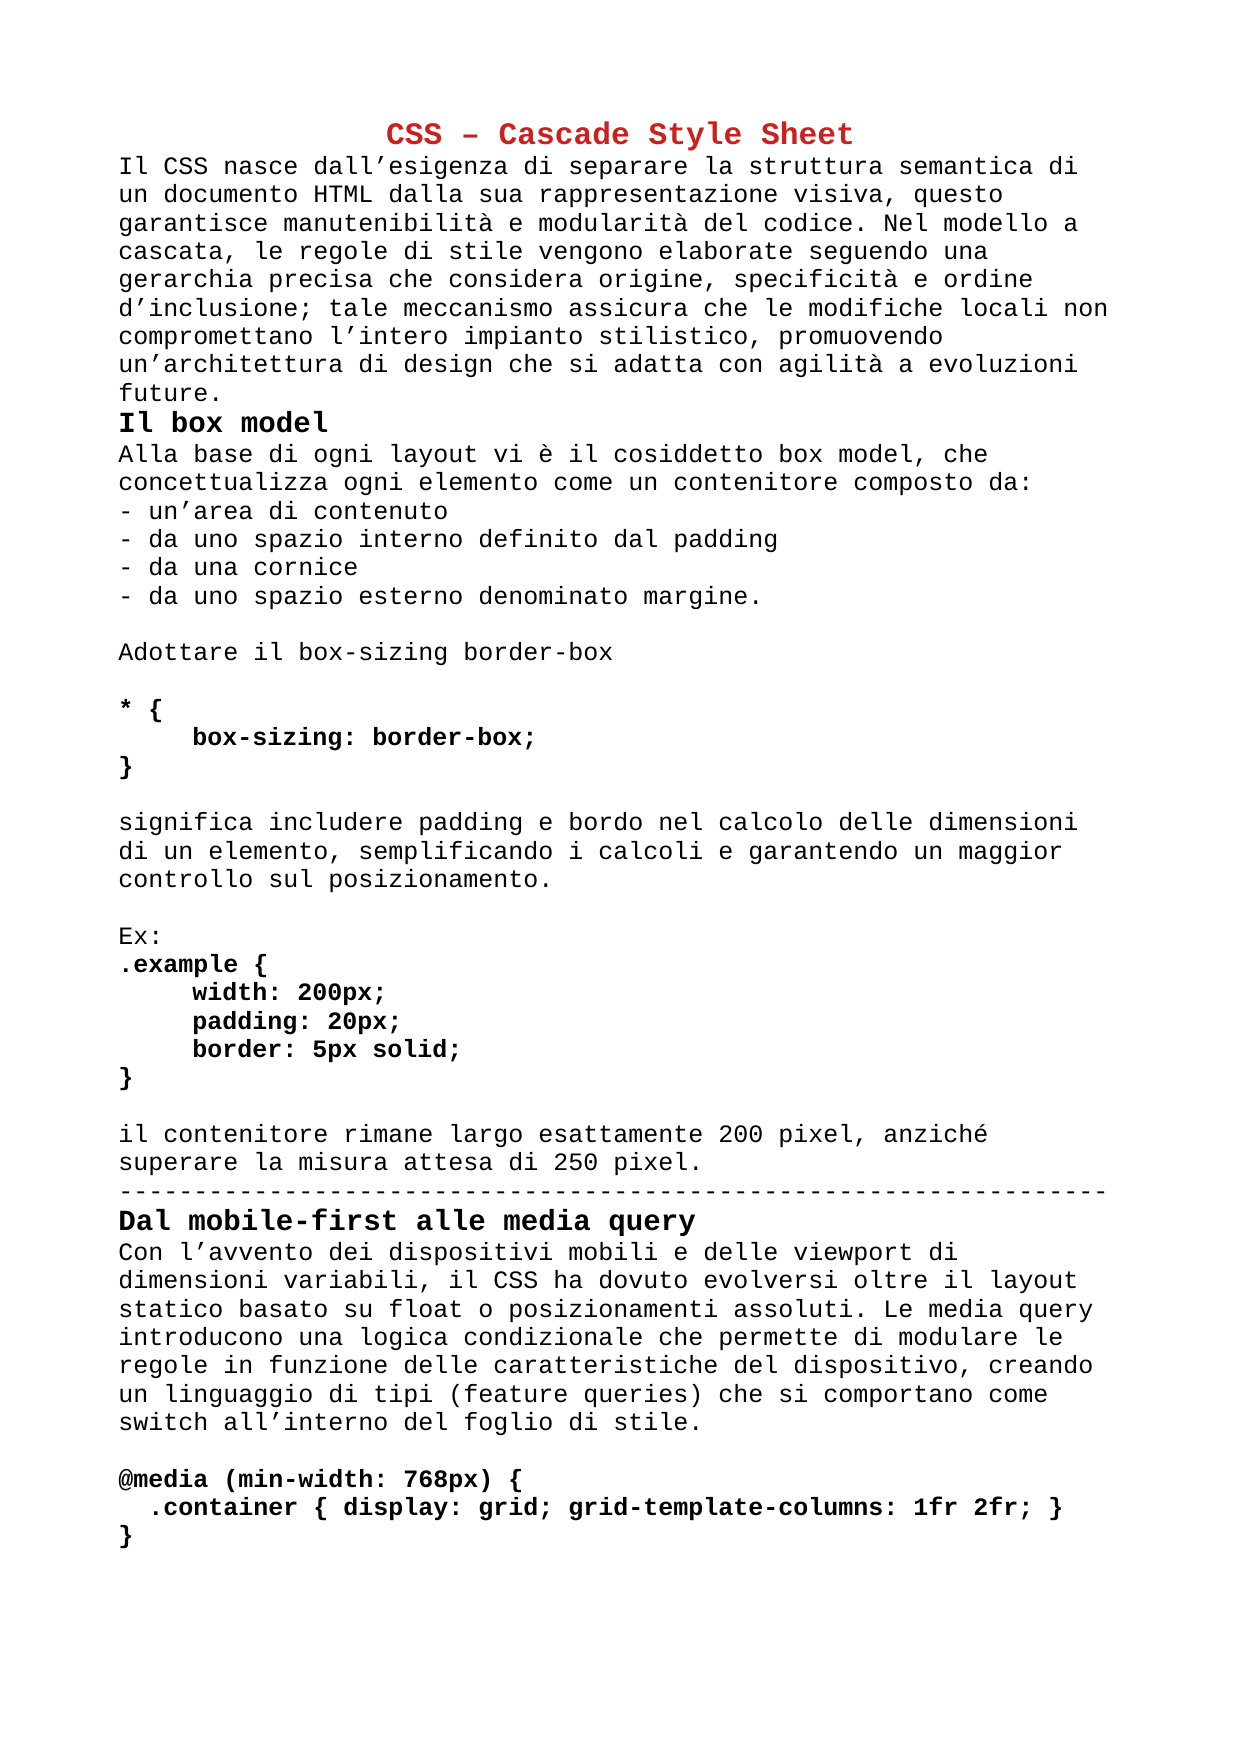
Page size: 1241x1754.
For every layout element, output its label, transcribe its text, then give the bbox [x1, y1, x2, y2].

text - da uno spazio interno definito dal padding [118, 527, 1122, 555]
text - un’area di contenuto [118, 498, 1122, 527]
text box-sizing: border-box; [118, 725, 1122, 753]
text Con l’avvento dei dispositivi mobili e delle viewport di dimensioni variabili, il CSS ha dovuto evolversi oltre il layout statico basato su float o posizionamenti assoluti. Le media query introducono una logica condizionale che permette di modulare le regole in funzione delle caratteristiche del dispositivo, creando un linguaggio di tipi (feature queries) che si comportano come switch all’interno del foglio di stile. [118, 1239, 1122, 1438]
text CSS – Cascade Style Sheet [118, 118, 1122, 153]
text Adottare il box‐sizing border‐box [118, 640, 1122, 668]
text } [118, 753, 1122, 782]
text .example { [118, 952, 1122, 980]
text } [118, 1523, 1122, 1551]
text * { [118, 697, 1122, 725]
text Il CSS nasce dall’esigenza di separare la struttura semantica di un documento HTML dalla sua rappresentazione visiva, questo garantisce manutenibilità e modularità del codice. Nel modello a cascata, le regole di stile vengono elaborate seguendo una gerarchia precisa che considera origine, specificità e ordine d’inclusione; tale meccanismo assicura che le modifiche locali non compromettano l’intero impianto stilistico, promuovendo un’architettura di design che si adatta con agilità a evoluzioni future. [118, 153, 1122, 408]
text - da una cornice [118, 555, 1122, 583]
text padding: 20px; [118, 1008, 1122, 1037]
text } [118, 1065, 1122, 1093]
text Ex: [118, 923, 1122, 952]
text border: 5px solid; [118, 1037, 1122, 1065]
text ------------------------------------------------------------------ [118, 1178, 1122, 1207]
text Alla base di ogni layout vi è il cosiddetto box model, che concettualizza ogni elemento come un contenitore composto da: [118, 442, 1122, 498]
text width: 200px; [118, 980, 1122, 1008]
text Il box model [118, 408, 1122, 442]
text il contenitore rimane largo esattamente 200 pixel, anziché superare la misura attesa di 250 pixel. [118, 1122, 1122, 1178]
text - da uno spazio esterno denominato margine. [118, 583, 1122, 612]
text @media (min-width: 768px) { [118, 1466, 1122, 1494]
text .container { display: grid; grid-template-columns: 1fr 2fr; } [118, 1494, 1122, 1523]
text significa includere padding e bordo nel calcolo delle dimensioni di un elemento, semplificando i calcoli e garantendo un maggior controllo sul posizionamento. [118, 810, 1122, 895]
text Dal mobile-first alle media query [118, 1207, 1122, 1239]
